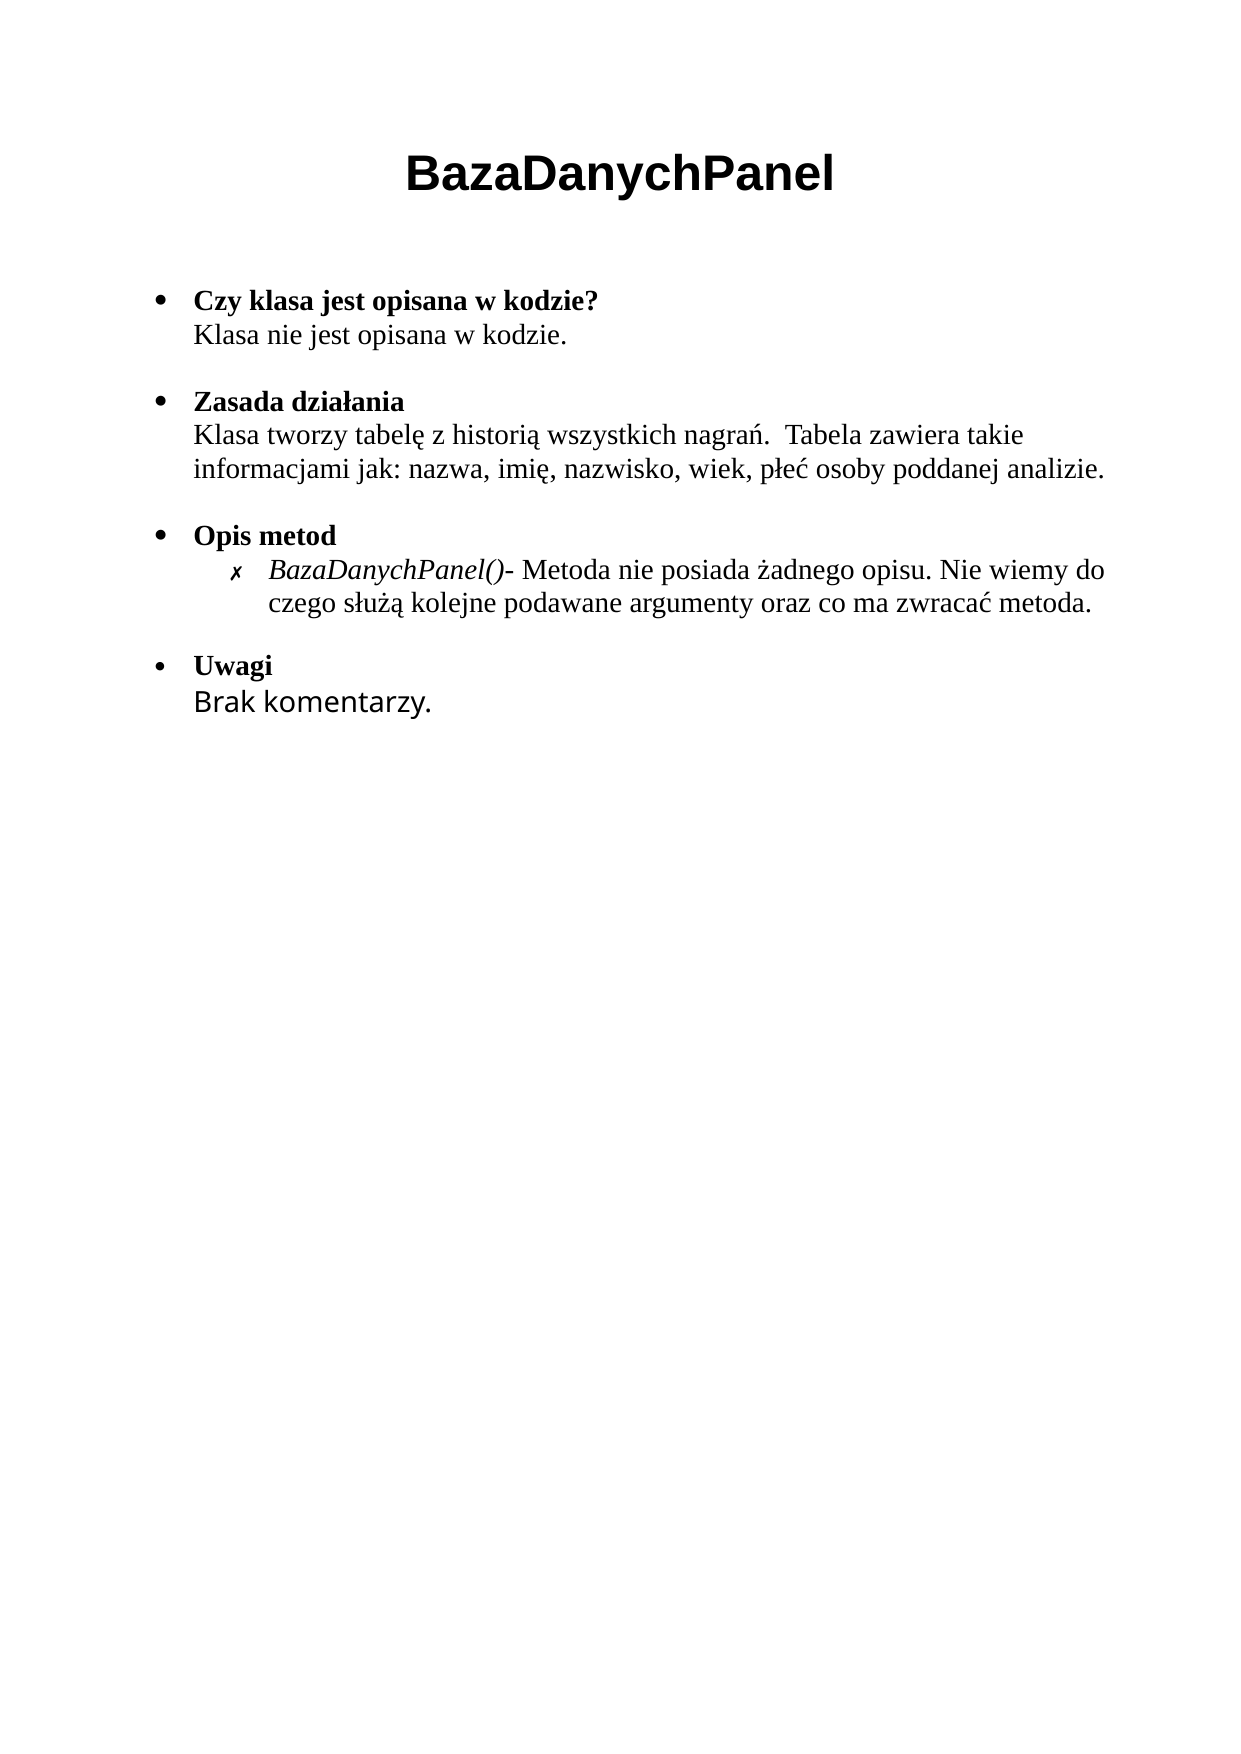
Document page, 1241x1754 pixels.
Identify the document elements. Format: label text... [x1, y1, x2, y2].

list Zasada działania [156, 384, 1122, 417]
list BazaDanychPanel()- Metoda nie posiada żadnego opisu. Nie wiemy do czego służą kolejne podawane argumenty oraz co ma zwracać metoda. [231, 552, 1122, 648]
subtitle BazaDanychPanel [118, 143, 1122, 201]
list Klasa nie jest opisana w kodzie. [193, 317, 1122, 384]
list Klasa tworzy tabelę z historią wszystkich nagrań. Tabela zawiera takie informacjami jak: nazwa, imię, nazwisko, wiek, płeć osoby poddanej analizie. [193, 417, 1122, 518]
list Czy klasa jest opisana w kodzie? [156, 283, 1122, 317]
list Uwagi Brak komentarzy. [156, 648, 1122, 721]
list Opis metod [156, 518, 1122, 552]
